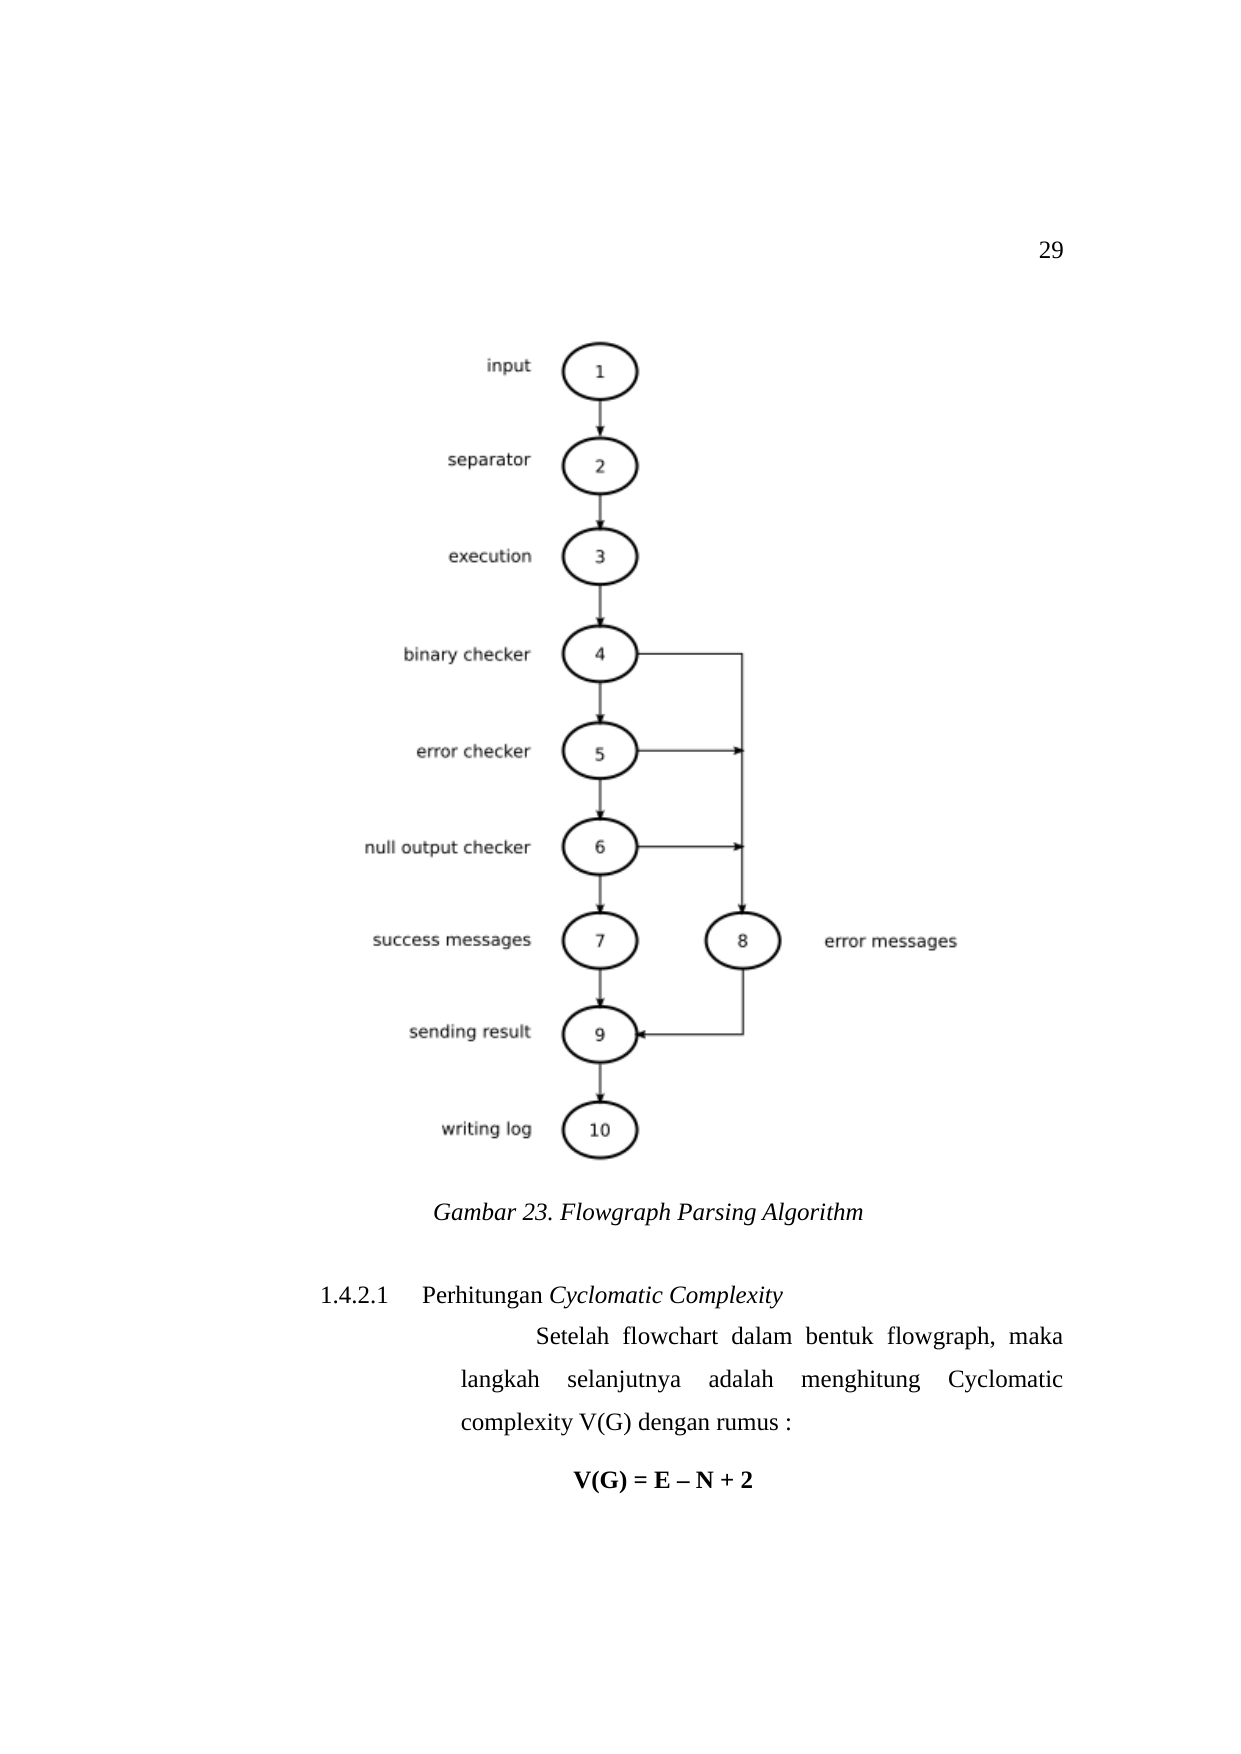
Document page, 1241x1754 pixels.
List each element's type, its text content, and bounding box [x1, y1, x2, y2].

text Setelah flowchart dalam bentuk flowgraph, maka langkah selanjutnya adalah menghitung Cyclomatic complexity V(G) dengan rumus : [461, 1321, 1063, 1436]
text V(G) = E – N + 2 [573, 1465, 1063, 1494]
text Gambar 23. Flowgraph Parsing Algorithm [312, 1198, 987, 1226]
picture [312, 306, 987, 1198]
subtitle Perhitungan Cyclomatic Complexity [320, 1280, 1063, 1309]
